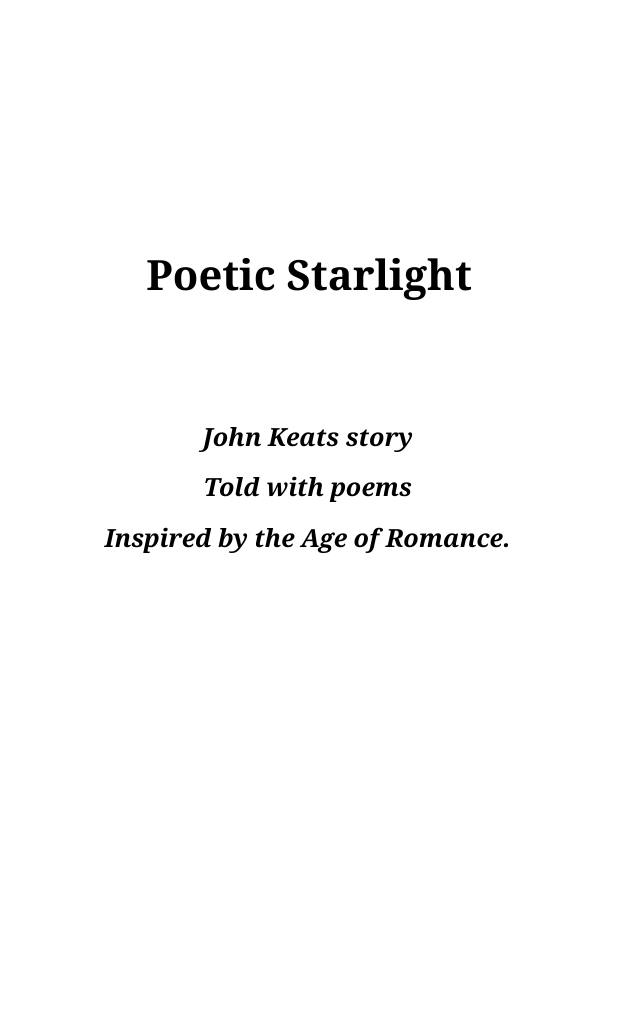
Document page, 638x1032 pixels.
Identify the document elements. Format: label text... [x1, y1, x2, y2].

text Poetic Starlight [52, 246, 540, 303]
text Inspired by the Age of Romance. [52, 513, 540, 555]
text John Keats story [52, 412, 540, 453]
text Told with poems [52, 462, 540, 504]
